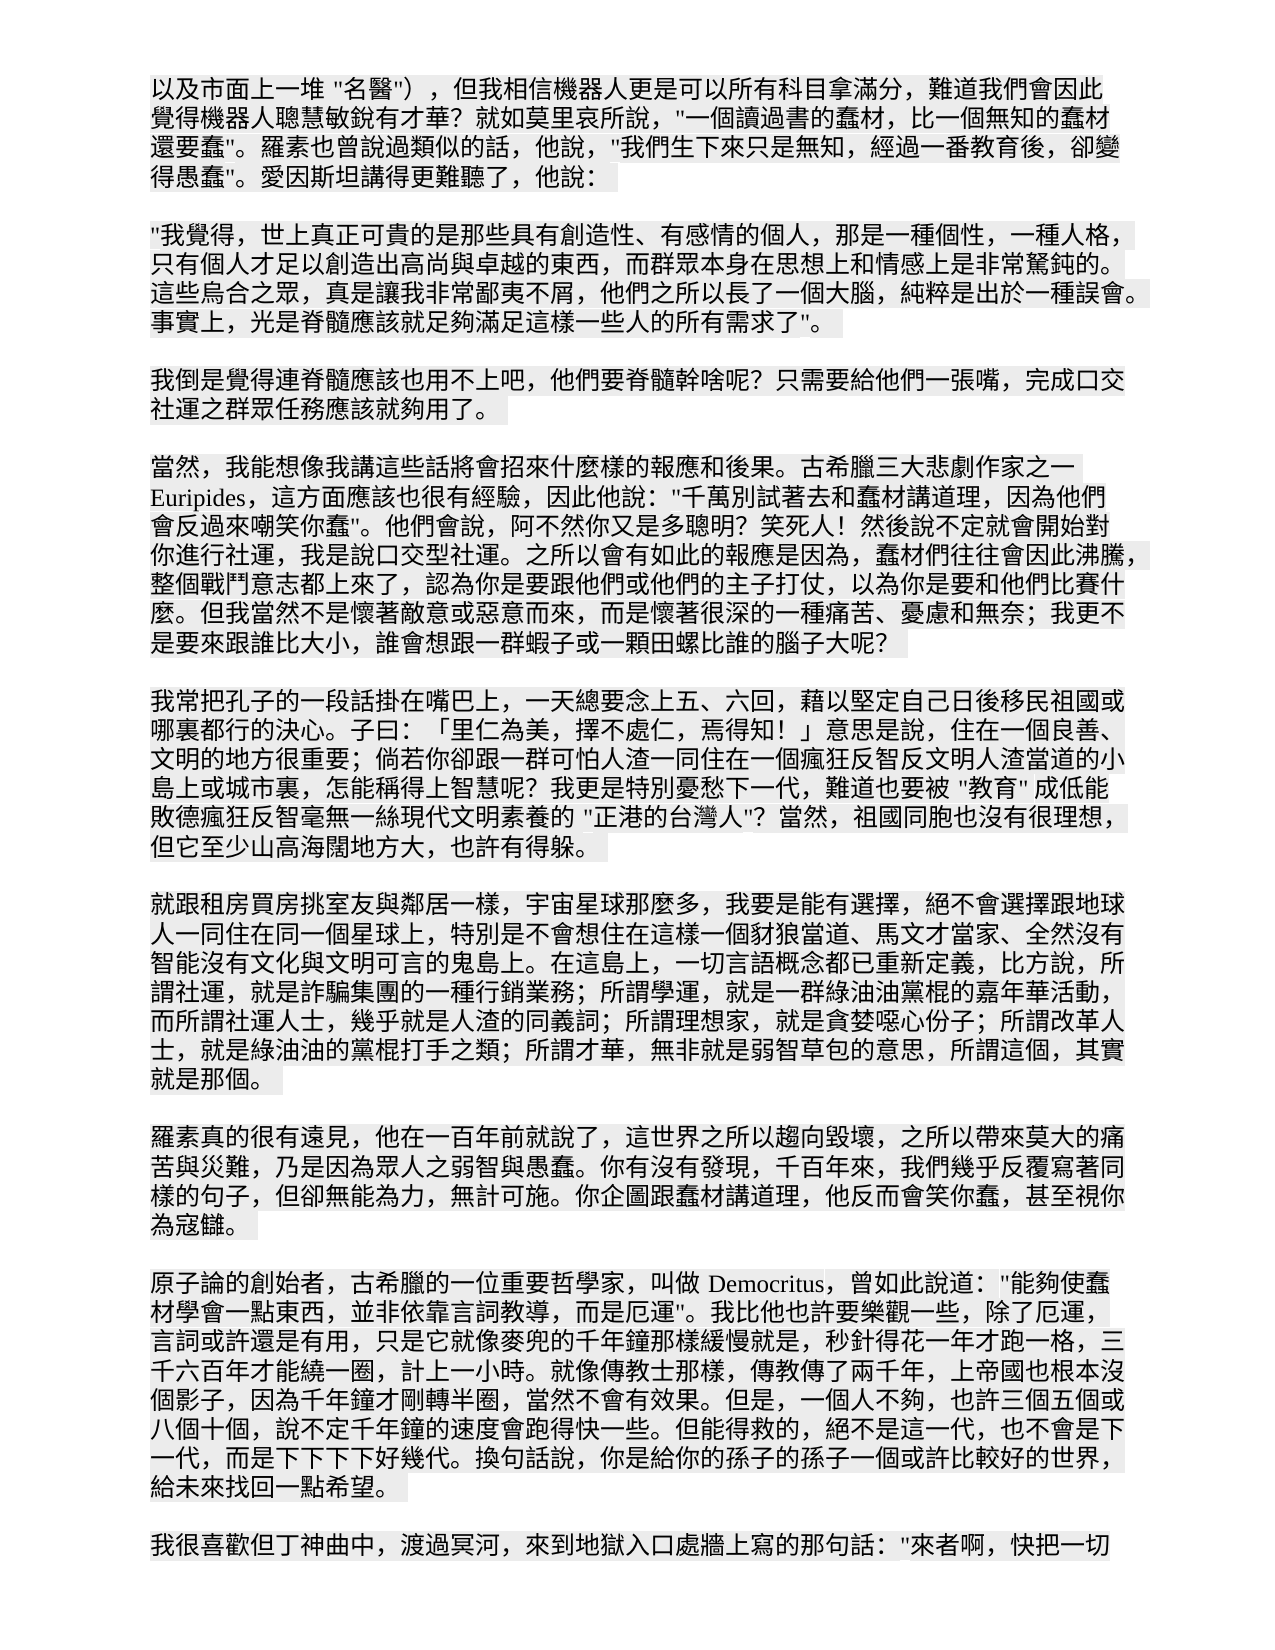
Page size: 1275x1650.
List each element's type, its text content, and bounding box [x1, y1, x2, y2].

text 很小時候，隔壁有個小姑娘，年紀小我一兩歲，幾次負責帶她來我們家電影院看電影，竟然看到哭，一路哭回家，她娘還以為我揍了她還是怎樣，一問原來是看電影哭；喜劇哭，鬼片也哭，亂哭一通。王哥追柳哥，矮仔財打脫線，打打鬧鬧應該笑才對啊，真不知道她到底看懂或不懂。還好她家教不錯。她娘馬上鄭重宣佈說："電影演的全都是假的啦！" 她才破涕為笑。"電影攏係假"，簡潔扼要的一句話，勝過我一路哄她半天。 長大後，大家都知道電影是假的，不能當真，誰當真誰就輸了，誰當真誰就是怪胎。可是偏偏有些人想不開，希望它是真的，希望現實中真的有魔法，真的有令狐沖，真的有如來神掌，真的有人會龜毛到非得去給無名屍研究其生平喜好，非得自己充當死者家屬來給他辦一場葬禮不可。 真的？假的？家教良好的人可是區分得清清楚楚。大家喜歡令狐沖，仰慕楊過，但現實生活中恐怕個個都搶著當 "岳不群"，當 "任我行"，何曾見過幾個 "楊過"？幾個 "令狐沖"？"任我行" 和 "岳不群" 倒是滿街都是。 齊克果說，相信真理，反倒會對自己不利，而上帝呢，連個影子也沒見過，這下該如何是好？於是只好用騙的，所謂 "騙進真理來"，藝術就是這樣。但是，家教太好的人可不容易騙喔。倒也不是說藝術、言語或思想得跟生活充份一致才行，但是，家教好到把夢幻與現實兩者區分得清清楚楚，生活絕不受夢幻的一點點 "污染"，現實感好到這種地步，其實也挺變態。我常想，市面上不是一大堆口交型 (口頭交待型) 社運人渣嗎？不是一大堆滿口謊言、貪婪無度的愛台灣人士嗎？他們看小說或看電影究竟是站在善或惡的哪一邊？ Oscar Wilde 說，"一個人如果不是分分秒秒都需要藝術，那他其實根本不需要藝術。" 藝術畢竟不是衣服，不是化妝品，不是一種可以讓你隨時穿上又脫下的東西。不過，還好，大部份人其實是不需要藝術的，大家現實感都很好，家教都不錯，要不然，這顆浪漫星球，恐怕不知道會飛往宇宙何方？ 就跟反美反戰一樣，幾千萬條人命的傷亡與流離失所，偌大的恐怖悲劇就在眼前，但一年365天，一天24小時之中，這事出現在你心中有沒有超過 3 秒？更不用說為它做些什麼了。藝術對於大多數人來說，似乎也是這樣一種東西：在某個特定的時間裏 enjoy 一番，灑上一些口水，掉兩行清淚；待散場燈光一亮，走出場外，又是一條好漢；所謂心靈洗禮，洗過就好，戲總歸是戲，不能當真，明天還要上班呢。 但是也有這樣一種人，比方說柏格曼，小時候愛看馬戲團，馬戲演完了，每個小朋友也都各自回家，惟有小柏格曼的心，卻被馬戲團給帶走了，從此一去不回，註定逸出地球軌道，走上另一種人生。究竟幸或不幸很難說，總歸是一種命，非己所願。 梵谷曾寫信給他的弟弟說，如果能有所選擇，他絕不會選擇瘋狂。柏格曼遺物中，寫滿憂鬱的神祕字句；他若能有所選擇，想必也不會選擇隨馬戲團一同離去。我要能有所選擇，我也不會想在抽象的思維符號裏起惆悵。房貸都快繳不出來了，語言有沒有個 "本質" 真的有那麼重要嗎？生活一片火海，每天東奔西走忙到爆，數學的基礎究竟如何，難道能幫忙救火？家人都照顧不了了，邏輯到底需不需要給它設個前提要件來 "照顧" 它，使之免於崩盤，總不會是我陳家的事吧？莫非真要因此虛耗我半生青春血淚？ 所謂多情總被無情惱，黏著生命的東西，你很難把它脫下來當成一種話題。說穿了，這或多或少是一種病。病就像個獵人，主動找上他的獵物，而非獵物去尋找獵人。這是我十多年前第一次見到阿忠時問他的話，究竟是劇場找上你？還是你選擇了它？有病沒病，講起話來感覺就是不一樣，看待世界的方式也不一樣。大家一同生活在同一個星球上，卻很可能看到截然不同的世界。 講這些，無關國計民生，純屬一己惆悵。現實中，我們所遭遇的問題顯然要簡單許多，意思是說，它其實是十分容易陳述的，比八點檔連續劇還更加容易解說，不過就是一些貪婪無度猥瑣造作的騙子與惡棍，控制了麥克風，掌握了傳聲筒，用各種老掉牙的低能騙術行騙。這理應不需什麼高深的智能便能識破看穿，但事實卻不然。同一套騙術，不過換上幾個關鍵字，卻始終有效。鎂光閃爍之處，竟是所謂真理所在；媒體似乎永遠都能決定人們應該想些什麼，說些什麼，怎麼想，怎麼說，以及決定要讓大家仰慕誰或痛恨誰；小癟三可以美化成大英雄，馬文才硬是能捧成唐伯虎，而所謂恐怖份子，其實乃是因應某種政治需要所製造出來。 人的生存，一方面面臨一種極其抽象的艱澀微妙，另一方面卻又面臨各種腦殘到爆的低能與粗糙、暴力與謊言；前者乏人問津，後者眾人關切，但兩者其實一樣無解，主流之勢，難以撼動分毫。所謂黃鐘毀棄，瓦釜雷鳴，世界走向毀滅，似乎只是遲早的事。 不管是否真心，老生常談往往賦予所謂思想家一個很崇高的位置；確實是很崇高，但卻晾在一旁，與現實血肉產生不了瓜葛。比方說，羅素的 "數學原理" (Principia Mathematica)很經典，維根斯坦的 "數學基礎評論" (The Remarks on the Foundations of Mathematics) 也許更勝一籌，理性形式之純粹與深刻，莫過於此。可是，擋得住一顆飛彈嗎？就算一顆子彈也擋不了；不帶一絲雜質與偏見的思維，夠美夠純粹的了，但它澄清得了每天鋪天蓋地、與簡單事實全然相反的各種低能謊言與造勢造神及歪曲造謠與挑撥抹黑與醜化嗎？ 羅素嘴裏罵宗教，其實心裏頭渴望神明渴望得不得了，很矛盾。具有宗教心靈者是不應該看重智能的，但羅素卻感嘆聖經竟然無一字稱讚人類智能。羅素常說，這世界之所以趨向毀壞，乃是因為眾人之弱智；不管主流怎麼欺騙造謠，人們都會信。 我有時也很想問問上帝，表面上給了世人所謂自由意志，對於幽微不可見之事物可以選擇信或不信，但是，人們能有多少能力足以行使意志，行使自由？有的恐怕只是一種自由被騙、自由被愚弄、自由被糟蹋的各種 "自由"。我們家阿憨，憨雖憨，但牠享受的自由程度，恐怕還遠遠比眾人(至少比台灣人) 高出許多。牠雖然也享有自由被遛狗的 "自由"，但好歹遛狗的時間是由牠來決定，而非由我決定，哪怕我正忙著其它事，一旦被牠發現，就非馬上遛牠不可，否則就得事後費更大力氣給牠換床單洗地板。 我實在很不想自我做賤舉些現實例子，所謂掛一漏萬，當我批評 "一"，為的只是說明那 "一萬"，但半票讀者卻往往就只看著 "一"，以為我很關心 "一"，以為我和 "一" 有仇，以為我在論述 "一"，彷彿我很低能似的，水平一下全拉低了。套一句大陸罵人的話，要是讓旁人誤以為我是在跟某一頭豬吵架，那會讓我覺得自己很蠢。 再說，類似的 "一，"何止千千萬萬。重點不是 "一"，重點是人的智能，為何會普遍低能弱智到這樣一種令人不可思議的程度？！媒體怎麼灌食，他就怎麼吃；一概都吃，而且吃得好開心，垃圾吃，大便也吃，來者不拒，照單全收。而且，吃垃圾，就拉出垃圾，吃什麼就拉出什麼，吃下什麼句子，就吐出什麼句子，好像連造句都不會。人家教他反黑箱，他就不知道自己在反什麼箱地聞雞起舞，反個不停。 台灣各行各業，詐騙橫行，但其實你很難怪騙子，畢竟當人們普遍弱智低能到簡直無腦的地步時，騙子不騙他，那還有天理嗎？ 我並無意對醫學上所謂智能不足的人有所不敬，我講的 "智能"，與那樣一種身體上的能力缺失無關，而是指的一種愚蠢。這類蠢材，說不定個個都很會考試，學歷都很高，或是當醫生當律師當教授之類。在台灣，蠢材尤其喜歡炫耀自己的考試成績（不妨想想柯大帥以及市面上一堆 "名醫"），但我相信機器人更是可以所有科目拿滿分，難道我們會因此覺得機器人聰慧敏銳有才華？就如莫里哀所說，"一個讀過書的蠢材，比一個無知的蠢材還要蠢"。羅素也曾說過類似的話，他說，"我們生下來只是無知，經過一番教育後，卻變得愚蠢"。愛因斯坦講得更難聽了，他說： "我覺得，世上真正可貴的是那些具有創造性、有感情的個人，那是一種個性，一種人格，只有個人才足以創造出高尚與卓越的東西，而群眾本身在思想上和情感上是非常駑鈍的。這些烏合之眾，真是讓我非常鄙夷不屑，他們之所以長了一個大腦，純粹是出於一種誤會。事實上，光是脊髓應該就足夠滿足這樣一些人的所有需求了"。 我倒是覺得連脊髓應該也用不上吧，他們要脊髓幹啥呢？只需要給他們一張嘴，完成口交社運之群眾任務應該就夠用了。 當然，我能想像我講這些話將會招來什麼樣的報應和後果。古希臘三大悲劇作家之一 Euripides，這方面應該也很有經驗，因此他說："千萬別試著去和蠢材講道理，因為他們會反過來嘲笑你蠢"。他們會說，阿不然你又是多聰明？笑死人！然後說不定就會開始對你進行社運，我是說口交型社運。之所以會有如此的報應是因為，蠢材們往往會因此沸騰，整個戰鬥意志都上來了，認為你是要跟他們或他們的主子打仗，以為你是要和他們比賽什麼。但我當然不是懷著敵意或惡意而來，而是懷著很深的一種痛苦、憂慮和無奈；我更不是要來跟誰比大小，誰會想跟一群蝦子或一顆田螺比誰的腦子大呢？ 我常把孔子的一段話掛在嘴巴上，一天總要念上五、六回，藉以堅定自己日後移民祖國或哪裏都行的決心。子曰：「里仁為美，擇不處仁，焉得知！」意思是說，住在一個良善、文明的地方很重要；倘若你卻跟一群可怕人渣一同住在一個瘋狂反智反文明人渣當道的小島上或城市裏，怎能稱得上智慧呢？我更是特別憂愁下一代，難道也要被 "教育" 成低能敗德瘋狂反智毫無一絲現代文明素養的 "正港的台灣人"？當然，祖國同胞也沒有很理想，但它至少山高海闊地方大，也許有得躲。 就跟租房買房挑室友與鄰居一樣，宇宙星球那麼多，我要是能有選擇，絕不會選擇跟地球人一同住在同一個星球上，特別是不會想住在這樣一個豺狼當道、馬文才當家、全然沒有智能沒有文化與文明可言的鬼島上。在這島上，一切言語概念都已重新定義，比方說，所謂社運，就是詐騙集團的一種行銷業務；所謂學運，就是一群綠油油黨棍的嘉年華活動，而所謂社運人士，幾乎就是人渣的同義詞；所謂理想家，就是貪婪噁心份子；所謂改革人士，就是綠油油的黨棍打手之類；所謂才華，無非就是弱智草包的意思，所謂這個，其實就是那個。 羅素真的很有遠見，他在一百年前就說了，這世界之所以趨向毀壞，之所以帶來莫大的痛苦與災難，乃是因為眾人之弱智與愚蠢。你有沒有發現，千百年來，我們幾乎反覆寫著同樣的句子，但卻無能為力，無計可施。你企圖跟蠢材講道理，他反而會笑你蠢，甚至視你為寇讎。 原子論的創始者，古希臘的一位重要哲學家，叫做 Democritus，曾如此說道："能夠使蠢材學會一點東西，並非依靠言詞教導，而是厄運"。我比他也許要樂觀一些，除了厄運，言詞或許還是有用，只是它就像麥兜的千年鐘那樣緩慢就是，秒針得花一年才跑一格，三千六百年才能繞一圈，計上一小時。就像傳教士那樣，傳教傳了兩千年，上帝國也根本沒個影子，因為千年鐘才剛轉半圈，當然不會有效果。但是，一個人不夠，也許三個五個或八個十個，說不定千年鐘的速度會跑得快一些。但能得救的，絕不是這一代，也不會是下一代，而是下下下下好幾代。換句話說，你是給你的孫子的孫子一個或許比較好的世界，給未來找回一點希望。 我很喜歡但丁神曲中，渡過冥河，來到地獄入口處牆上寫的那句話："來者啊，快把一切希望揚棄！" 套一句阿莫多瓦的電影 "高跟鞋" 的台詞，"屈服吧，在人生的道路上"，我早已揚棄一切個人希望。但在步入地獄之際，我依然希望，在我身後那個尚未來到的世界與新生命，依舊滿懷希望。 陳真 2016. 07.31. ======================= 小學生報名審課綱李家同痛批：國際笑話 人間福報 2016/7/20 【本報台北訊】教育部開放國中小學生參選課審會委員，清大榮譽講座教授李家同批「教育部瘋了」，是國際笑話；當過課審會委員的實踐大學講座陳超明也批「荒謬」，感嘆這齣鬧劇要鬧到何時，「潘朵拉的盒子一打開，將來恐無法收拾」，民進黨政府將自食惡果。 教育部昨天讓一百多個學生自己開會遴選課審會學生代表委員，有兩個小學生、四個國中報名參選，最後小學生缺席、國中生只來兩個，其他都是高中以上學生。 李家同說，他活到七十七歲，至今還沒當過課審會委員，雖然他的專長是電機資訊，但因沒教過高職，他自認還不夠專業，不敢審高職相關課綱。「連我都不敢審課綱了，更何況連車床都沒看過、一元一次方程式都沒學過的小學生。」他說，這傳出去會是國際上大笑話。 陳超明則批教育部「搞民粹、和稀泥」，從上到下，都未堅持教育理念，任由政治綁架教育，讓課審會委員淪為「市場叫價」。教育部讓學生自己遴選課審委員，但完全沒訂出任何標準，就任由學生自己搞，昨天吵了一整天，最後也沒選出學生委員。 ====================================== 學生審課綱 教授：過程如開班會 2016年07月28日 記者李侑珊／高雄報導 旺報 民進黨政府上任後，首開先例將學生納入課綱審議代表，曾任課審會委員的實踐大學講座教授陳超明27日指出，國教議題已「民粹化」，學生審課綱只會追求「反黑箱」，不懂內容，過程宛如「開班會」；而107課綱的史觀過度強調台灣主體性，否認中國史地，忽視歷史教學應採多元化，視野被侷限，孩子無法認識世界。 「105年度第2次全國教育局處長會議」27日在高雄舉行第2天議程；陳超明指出，課綱是專業知識，並非公共議題，不適合讓公眾或學生參與審議；但如今教育議題「意識形態化」，被政治綁架，不只影響台灣教育發展，孩子詮釋歷史的方式也恐將越來越侷限，反應出執政者只顧著維護私利，沒有為學生著想。 針對學生擔任課綱審議代表，還有小學生報名。陳超明指出，課綱非常專業，學生不了解背後複雜的結構因素，也沒有經過相關訓練，歷經兩次會議，學生代表依舊難產，還把責任丟回給教育部，讓教育部來遴選學生代表，整個場面就像是在「選班代」；現場有人詢問學生開會目的，僅稱「反黑箱」，卻不明白「反的是什麼」。 由於12年國教上路以來爭議不斷，馬政府執政時期，曾因微調國文、歷史、地理與公民4科課綱，將日本「統治」時期改為日本「殖民統治」，以及強調「婦女『被迫』做慰安婦」等，引起軒然大波，民進黨政府上台後，隨即廢止調整；陳超明認為，加強台灣主體性無可厚非，「但百分之百認同台灣文化，或過度否認中國史地，都是不必要的」。 ========================= 余光中：講學問的事 不適合一人一票 2016-05-18 聯合報 記者徐如宜、蔡昕穎／連線報導 未來課審會將納入學生代表，詩人余光中表示，學生代表參與當然是正面的，但課綱是講究學問的事，學生的知識基礎還不夠，「如果不知好壞，怎麼投呢？」 清大孫運璿榮譽講座教授李家同直言：「堅決反對！」認為政治不該干涉教育， 制訂課綱還加上學生代表，「這就更滑稽了！」 余光中說，每個領域的課綱，應由精研領域的學者專家主導；學生意見當然可以表達，但在審議課綱上，他擔心學生知識還不夠深厚。他認為：「政治上一人一票是基於每個人的權利；但課綱是講學問的事，就不適合一人一票。」 李家同指出，教育應該留給專家、老師來決定，他不贊成政治干涉教育，「之前教改就是個例子」；課審會提高到行政院，「單要產生學生代表，這就很有趣了。」他說，光是代表人員的篩選就有困難，究竟什麼樣的人，才能代表全國？又是哪一類課綱需要審查？ ===================== Kairos風向新聞 課審會學生代表選出22人 驚爆有人買票落選 馮紹恩 2016-07-29 課審會28日在彰化女中舉辦學生代表候選人投票，並選出22名學生代表。候選人有36位，其中年紀最小的候選人是即將升上國二的盧維理，雖落選但仍表現良好。會後也傳出有學生企圖以一張選票1千元買票，但在場同學並未買單，用選票讓他落選。 反課綱學生5人入選 課審會昨天召開第3次「課程審議會學生代表遴選會議」，71人有投票權，實際領表投票68人，下午選出課審會大會代表4人、分組審議會代表18人。 去年參與反課綱微調的學生有5人入選。其中，參與選舉的學生候選人年紀最小的是即將升國二的盧維理，他在說明參選理念時說，改變要從教育做起，課綱應該改簡單點。課審會此次選出的學生代表，從高一到博士生，也有不少其他學生代表，原住民、新住民、在家自學生代表入選，還有特別選了身心障礙生代表盧勁軒和王博勳2位。 傳出有學生現場買票卻落選 會後也傳出有學生在現場，企圖以一張票1千元代價向同學買票，教育部科長蔡孟愷29日表示，當天的確有學生質疑某候選人有買票的行為。該學生因和另一名女性候選人同票數，委員會討論後本來以抽籤決定誰當選，結果抽中涉嫌買票的學生代表後，遭現場學生質疑該同學有買票行為，就展開重新投票，結果是女性候選人當選。 課審會審議大會學生代表 吳律德、廖浩翔、劉千萍、蕭竹均 分組審議會學生代表 國小組：周守言、艾君羽、陳子璇 國中組：張明旭、彭宬、林依瑾 普高組：盧舒言、林致宇、許晏紳 技高組：曾育德、林侑欣、葉念祖 特教組：王博勳、盧勁軒 藝術組：宋運川、林芳如 體育組：蘇立志、沈聲瀚 [150, 75, 1125, 1561]
